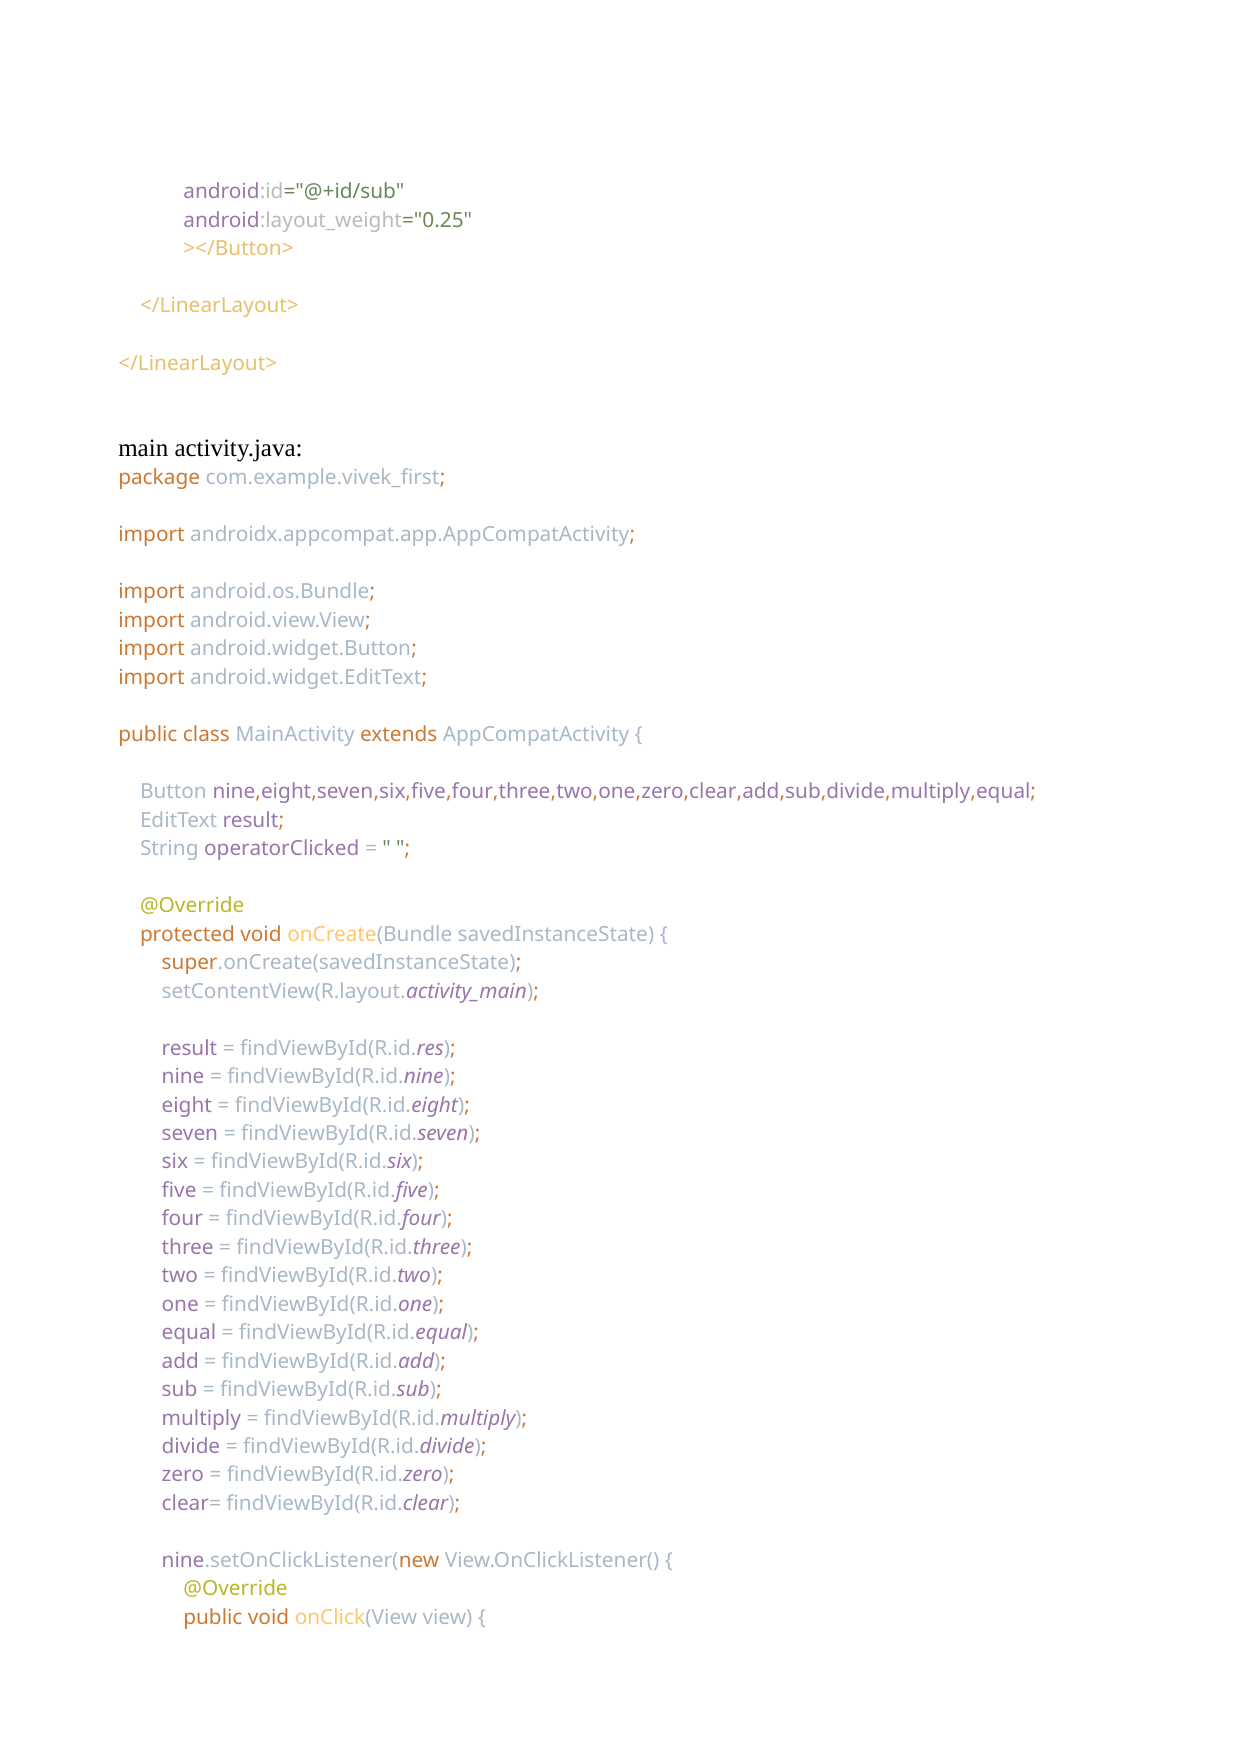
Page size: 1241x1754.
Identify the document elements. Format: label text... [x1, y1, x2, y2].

text package com.example.vivek_first; import androidx.appcompat.app.AppCompatActivity; import android.os.Bundle; import android.view.View; import android.widget.Button; import android.widget.EditText; public class MainActivity extends AppCompatActivity { Button nine,eight,seven,six,five,four,three,two,one,zero,clear,add,sub,divide,multiply,equal; EditText result; String operatorClicked = " "; @Override protected void onCreate(Bundle savedInstanceState) { super.onCreate(savedInstanceState); setContentView(R.layout.activity_main); result = findViewById(R.id.res); nine = findViewById(R.id.nine); eight = findViewById(R.id.eight); seven = findViewById(R.id.seven); six = findViewById(R.id.six); five = findViewById(R.id.five); four = findViewById(R.id.four); three = findViewById(R.id.three); two = findViewById(R.id.two); one = findViewById(R.id.one); equal = findViewById(R.id.equal); add = findViewById(R.id.add); sub = findViewById(R.id.sub); multiply = findViewById(R.id.multiply); divide = findViewById(R.id.divide); zero = findViewById(R.id.zero); clear= findViewById(R.id.clear); nine.setOnClickListener(new View.OnClickListener() { @Override public void onClick(View view) { [118, 462, 1122, 1630]
text android:id="@+id/sub" android:layout_weight="0.25" ></Button> </LinearLayout> </LinearLayout> [118, 176, 1122, 376]
text main activity.java: [118, 433, 1122, 462]
